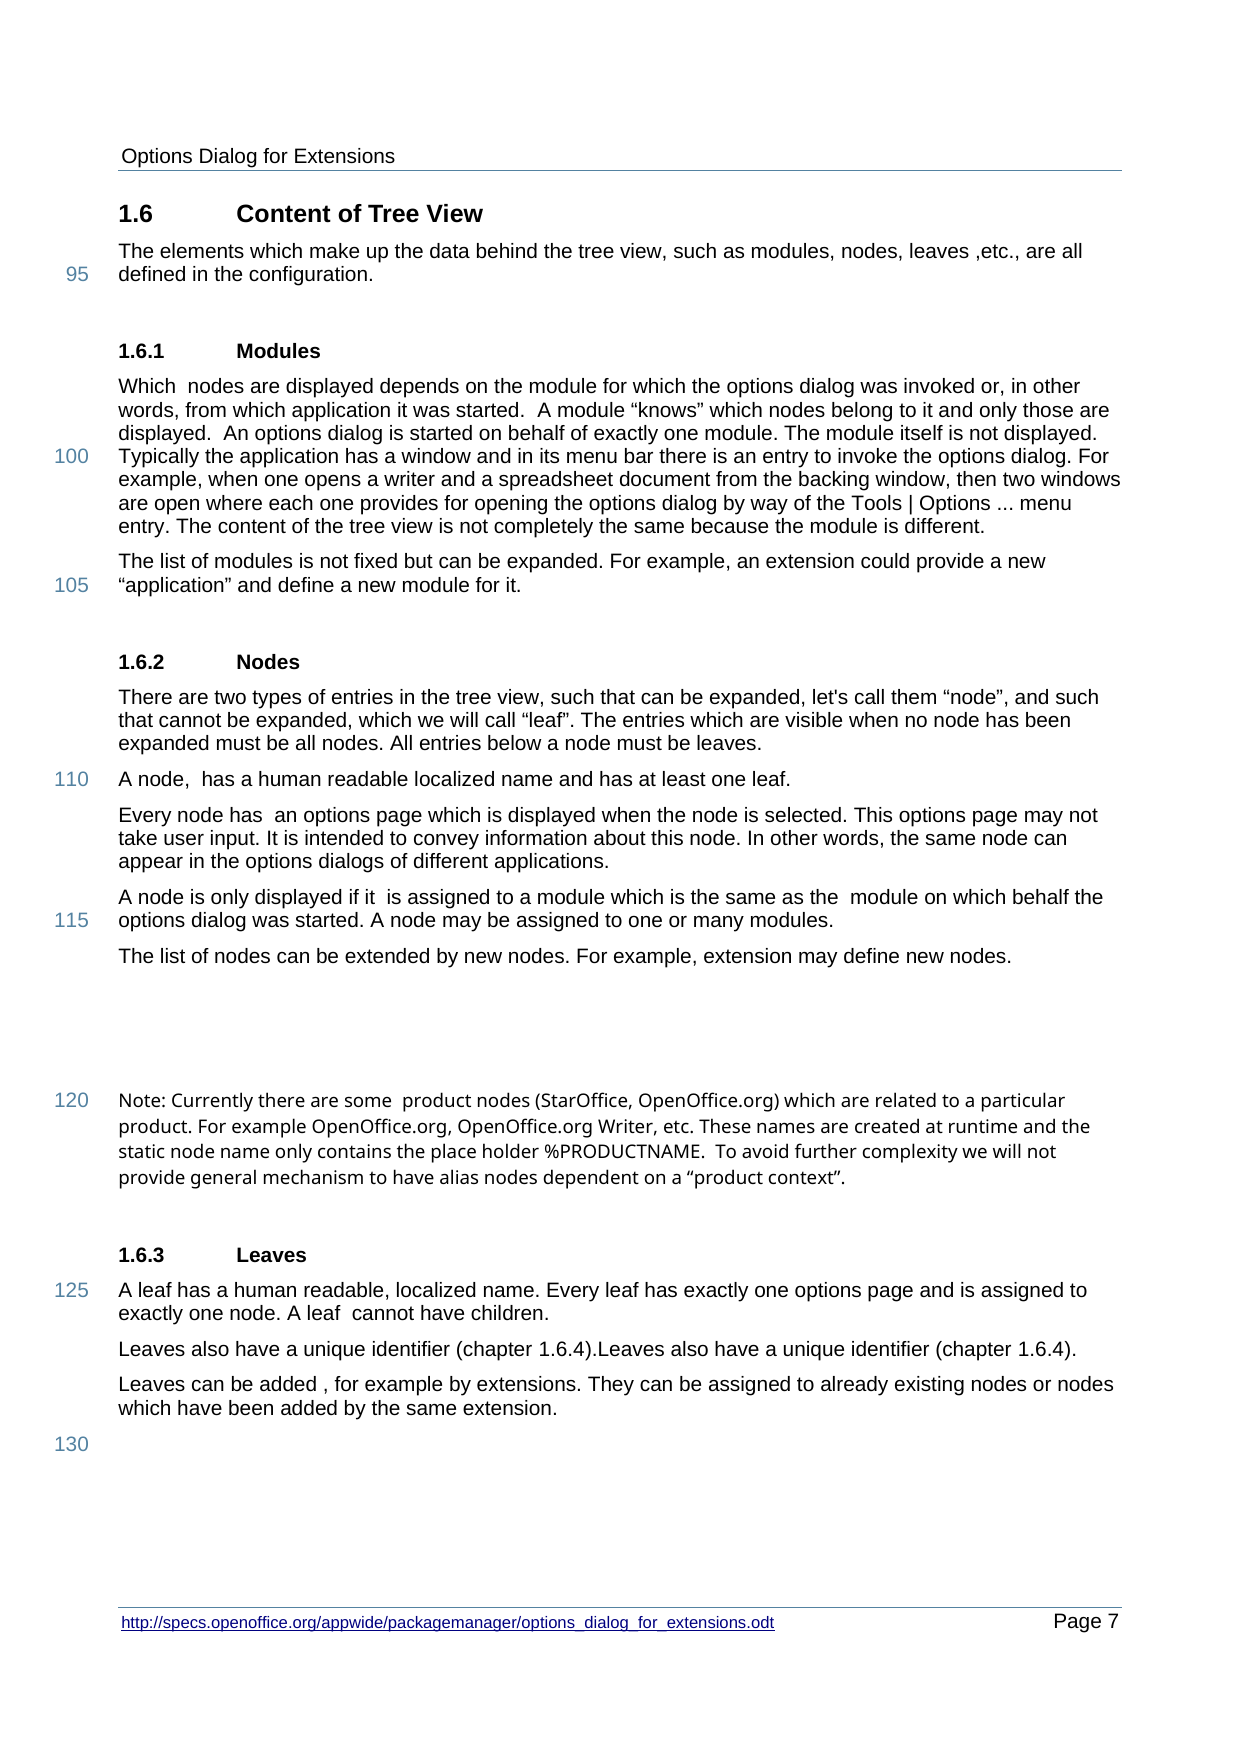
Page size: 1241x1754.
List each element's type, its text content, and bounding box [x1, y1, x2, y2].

text Every node has an options page which is displayed when the node is selected. This options page may not take user input. It is intended to convey information about this node. In other words, the same node can appear in the options dialogs of different applications. [118, 803, 1122, 873]
text Note: Currently there are some product nodes (StarOffice, OpenOffice.org) which are related to a particular product. For example OpenOffice.org, OpenOffice.org Writer, etc. These names are created at runtime and the static node name only contains the place holder %PRODUCTNAME. To avoid further complexity we will not provide general mechanism to have alias nodes dependent on a “product context”. [118, 1087, 1122, 1189]
text A leaf has a human readable, localized name. Every leaf has exactly one options page and is assigned to exactly one node. A leaf cannot have children. [118, 1278, 1122, 1325]
subtitle Content of Tree View [118, 200, 1122, 228]
text The elements which make up the data behind the tree view, such as modules, nodes, leaves ,etc., are all defined in the configuration. [118, 240, 1122, 286]
text A node, has a human readable localized name and has at least one leaf. [118, 768, 1122, 791]
subtitle Leaves [118, 1243, 1122, 1267]
text Which nodes are displayed depends on the module for which the options dialog was invoked or, in other words, from which application it was started. A module “knows” which nodes belong to it and only those are displayed. An options dialog is started on behalf of exactly one module. The module itself is not displayed. Typically the application has a window and in its menu bar there is an entry to invoke the options dialog. For example, when one opens a writer and a spreadsheet document from the backing window, then two windows are open where each one provides for opening the options dialog by way of the Tools | Options ... menu entry. The content of the tree view is not completely the same because the module is different. [118, 375, 1122, 538]
subtitle Nodes [118, 650, 1122, 674]
subtitle Modules [118, 340, 1122, 363]
text A node is only displayed if it is assigned to a module which is the same as the module on which behalf the options dialog was started. A node may be assigned to one or many modules. [118, 886, 1122, 932]
text The list of modules is not fixed but can be expanded. For example, an extension could provide a new “application” and define a new module for it. [118, 550, 1122, 597]
text Leaves can be added , for example by extensions. They can be assigned to already existing nodes or nodes which have been added by the same extension. [118, 1373, 1122, 1419]
text There are two types of entries in the tree view, such that can be expanded, let's call them “node”, and such that cannot be expanded, which we will call “leaf”. The entries which are visible when no node has been expanded must be all nodes. All entries below a node must be leaves. [118, 685, 1122, 755]
text Leaves also have a unique identifier (chapter 1.6.4).Leaves also have a unique identifier (chapter 1.6.4). [118, 1337, 1122, 1361]
text The list of nodes can be extended by new nodes. For example, extension may define new nodes. [118, 944, 1122, 968]
